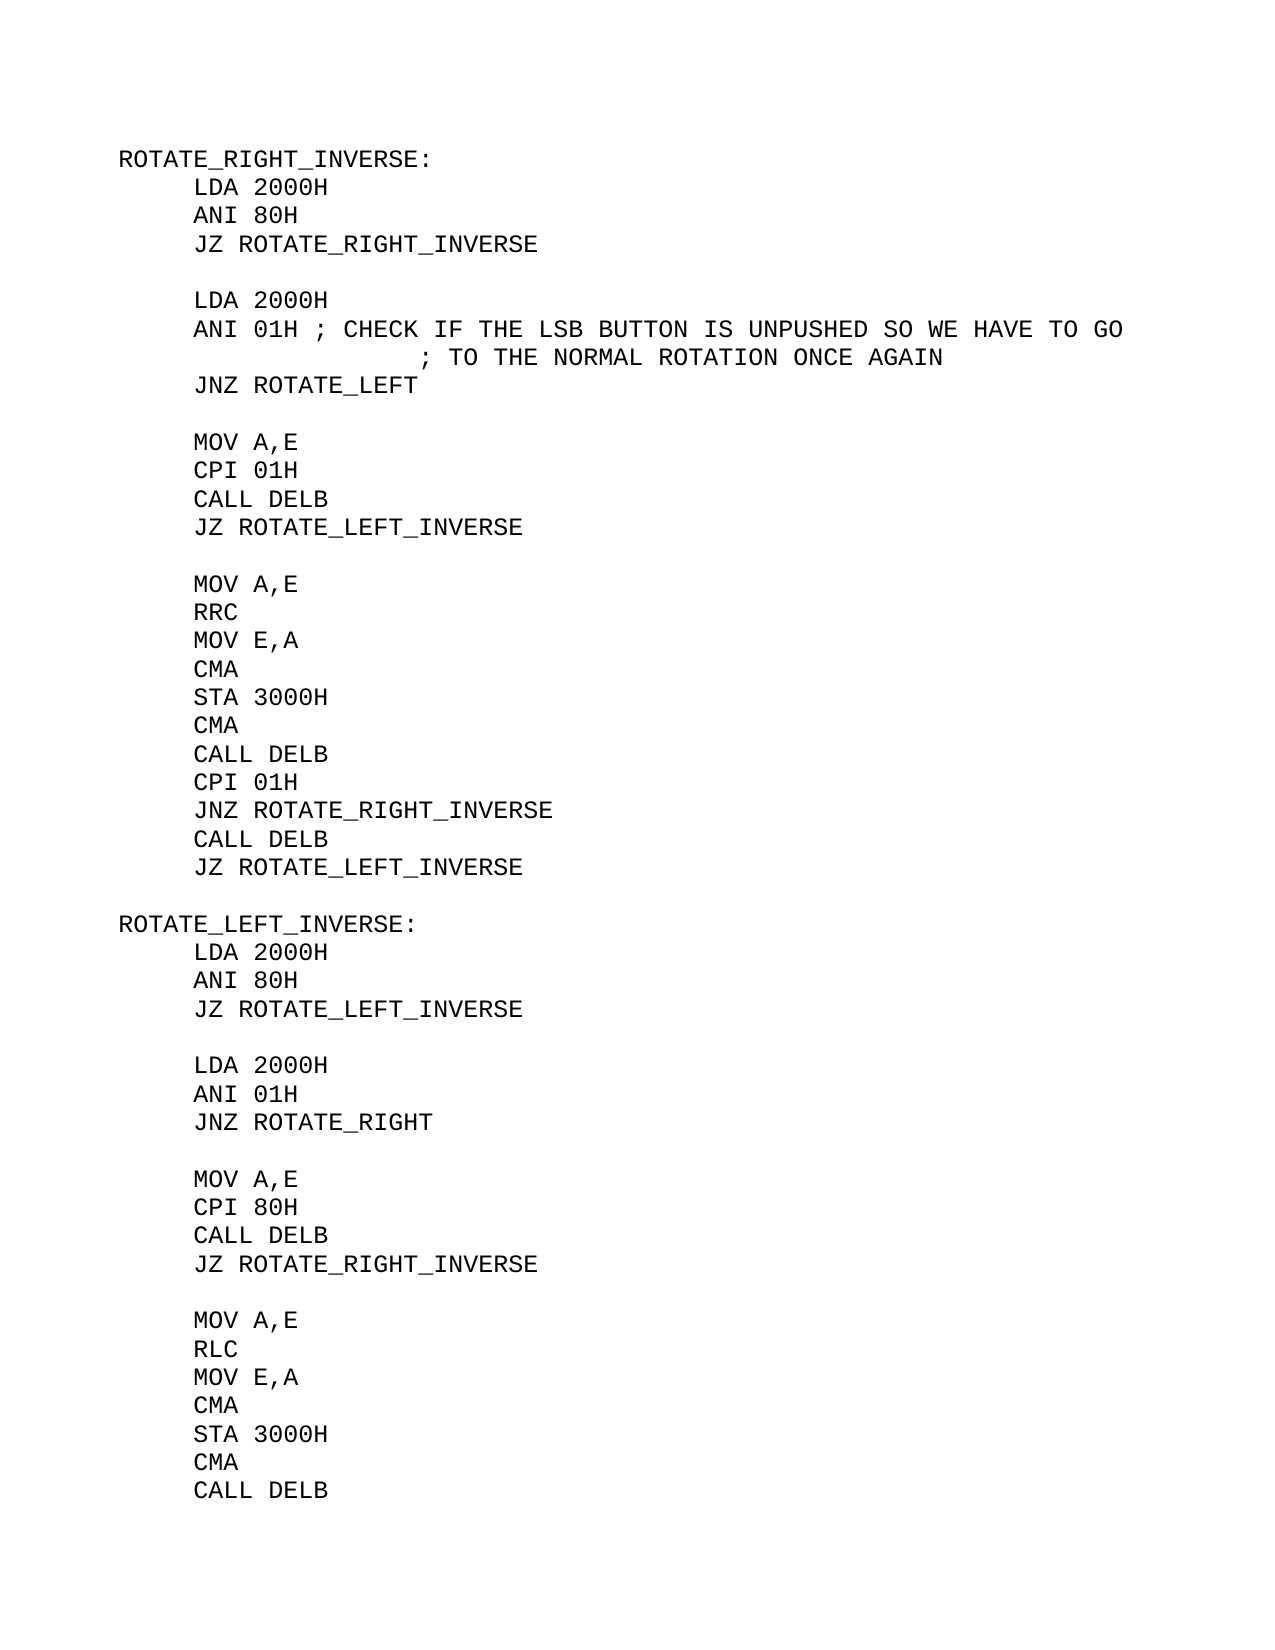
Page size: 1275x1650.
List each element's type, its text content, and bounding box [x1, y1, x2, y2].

text JZ ROTATE_LEFT_INVERSE [118, 855, 1157, 883]
text CALL DELB [118, 826, 1157, 855]
text JNZ ROTATE_RIGHT [118, 1110, 1157, 1138]
text STA 3000H [118, 685, 1157, 713]
text CMA [118, 1393, 1157, 1421]
text CPI 01H [118, 458, 1157, 486]
text LDA 2000H [118, 288, 1157, 316]
text JZ ROTATE_LEFT_INVERSE [118, 515, 1157, 543]
text CMA [118, 1450, 1157, 1478]
text ANI 80H [118, 968, 1157, 996]
text CMA [118, 656, 1157, 685]
text CALL DELB [118, 1223, 1157, 1251]
text MOV A,E [118, 1308, 1157, 1336]
text ROTATE_RIGHT_INVERSE: [118, 146, 1157, 175]
text CALL DELB [118, 486, 1157, 515]
text MOV A,E [118, 1166, 1157, 1195]
text JNZ ROTATE_LEFT [118, 373, 1157, 401]
text LDA 2000H [118, 1053, 1157, 1081]
text CALL DELB [118, 741, 1157, 770]
text ANI 01H ; CHECK IF THE LSB BUTTON IS UNPUSHED SO WE HAVE TO GO [118, 316, 1157, 345]
text LDA 2000H [118, 175, 1157, 203]
text CPI 01H [118, 770, 1157, 798]
text ; TO THE NORMAL ROTATION ONCE AGAIN [118, 345, 1157, 373]
text RLC [118, 1336, 1157, 1365]
text JZ ROTATE_RIGHT_INVERSE [118, 1251, 1157, 1280]
text MOV A,E [118, 430, 1157, 458]
text MOV A,E [118, 571, 1157, 600]
text STA 3000H [118, 1421, 1157, 1450]
text ANI 01H [118, 1081, 1157, 1110]
text CALL DELB [118, 1478, 1157, 1506]
text JZ ROTATE_LEFT_INVERSE [118, 996, 1157, 1025]
text CPI 80H [118, 1195, 1157, 1223]
text JNZ ROTATE_RIGHT_INVERSE [118, 798, 1157, 826]
text MOV E,A [118, 1365, 1157, 1393]
text ROTATE_LEFT_INVERSE: [118, 911, 1157, 940]
text JZ ROTATE_RIGHT_INVERSE [118, 231, 1157, 260]
text RRC [118, 600, 1157, 628]
text MOV E,A [118, 628, 1157, 656]
text CMA [118, 713, 1157, 741]
text ANI 80H [118, 203, 1157, 231]
text LDA 2000H [118, 940, 1157, 968]
